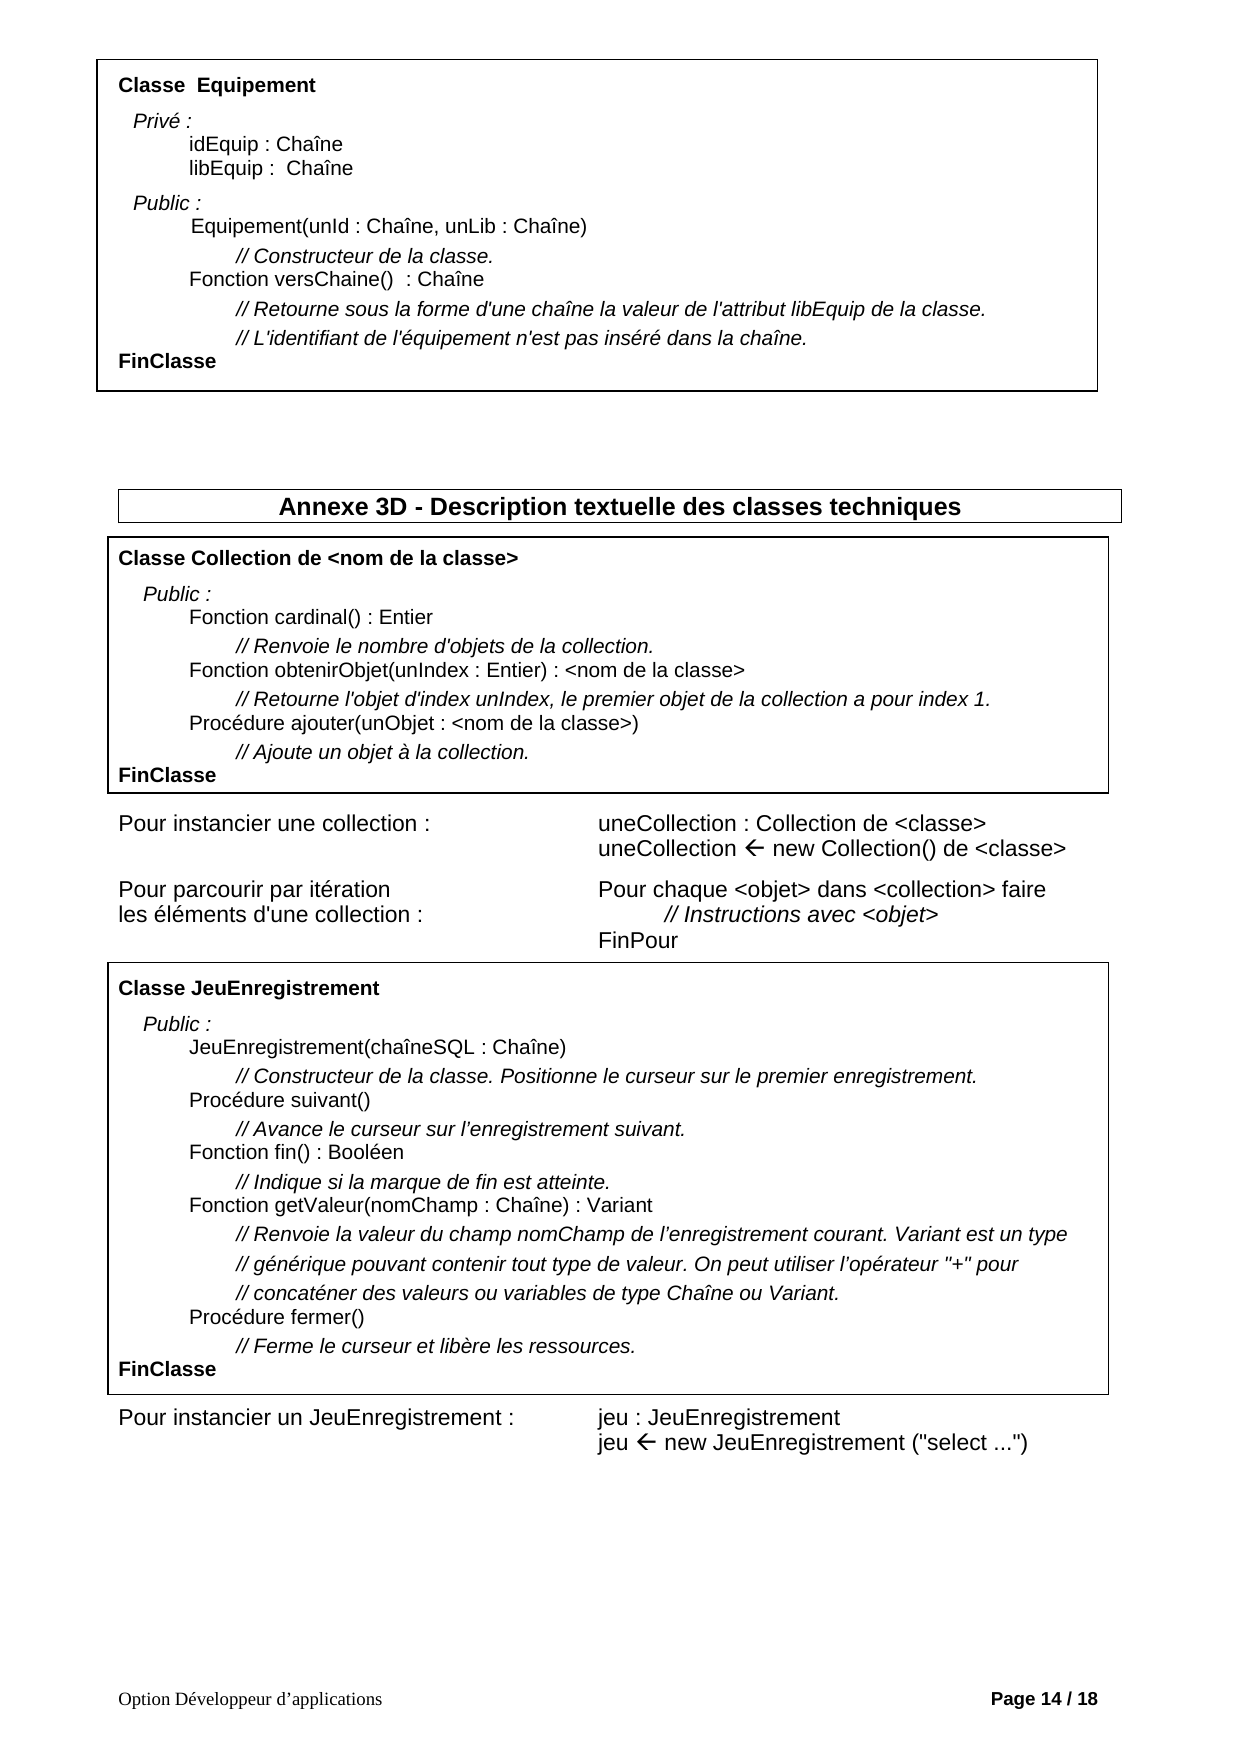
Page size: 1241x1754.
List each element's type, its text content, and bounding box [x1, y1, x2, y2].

table_header uneCollection : Collection de <classe> uneCollection  new Collection() de <classe> [591, 810, 1129, 876]
table_cell Pour chaque <objet> dans <collection> faire // Instructions avec <objet> FinPour [591, 876, 1129, 953]
text FinClasse [1109, 764, 1122, 787]
table_header Pour instancier un JeuEnregistrement : [111, 1404, 591, 1481]
table_header Pour instancier une collection : [111, 810, 591, 876]
text Annexe 3D - Description textuelle des classes techniques [119, 490, 1121, 522]
text FinClasse [1098, 350, 1122, 373]
table_header jeu : JeuEnregistrement jeu  new JeuEnregistrement ("select ...") [591, 1404, 1179, 1481]
text Public : [1109, 1012, 1122, 1035]
text FinClasse [1109, 1358, 1122, 1381]
text Classe Equipement [1098, 74, 1122, 97]
table_cell Pour parcourir par itération les éléments d'une collection : [111, 876, 591, 953]
text idEquip : Chaîne [1098, 133, 1122, 156]
text Privé : [1098, 109, 1122, 133]
text libEquip : Chaîne [1098, 156, 1122, 179]
text Public : [1109, 582, 1122, 606]
text Public : [1098, 192, 1122, 215]
